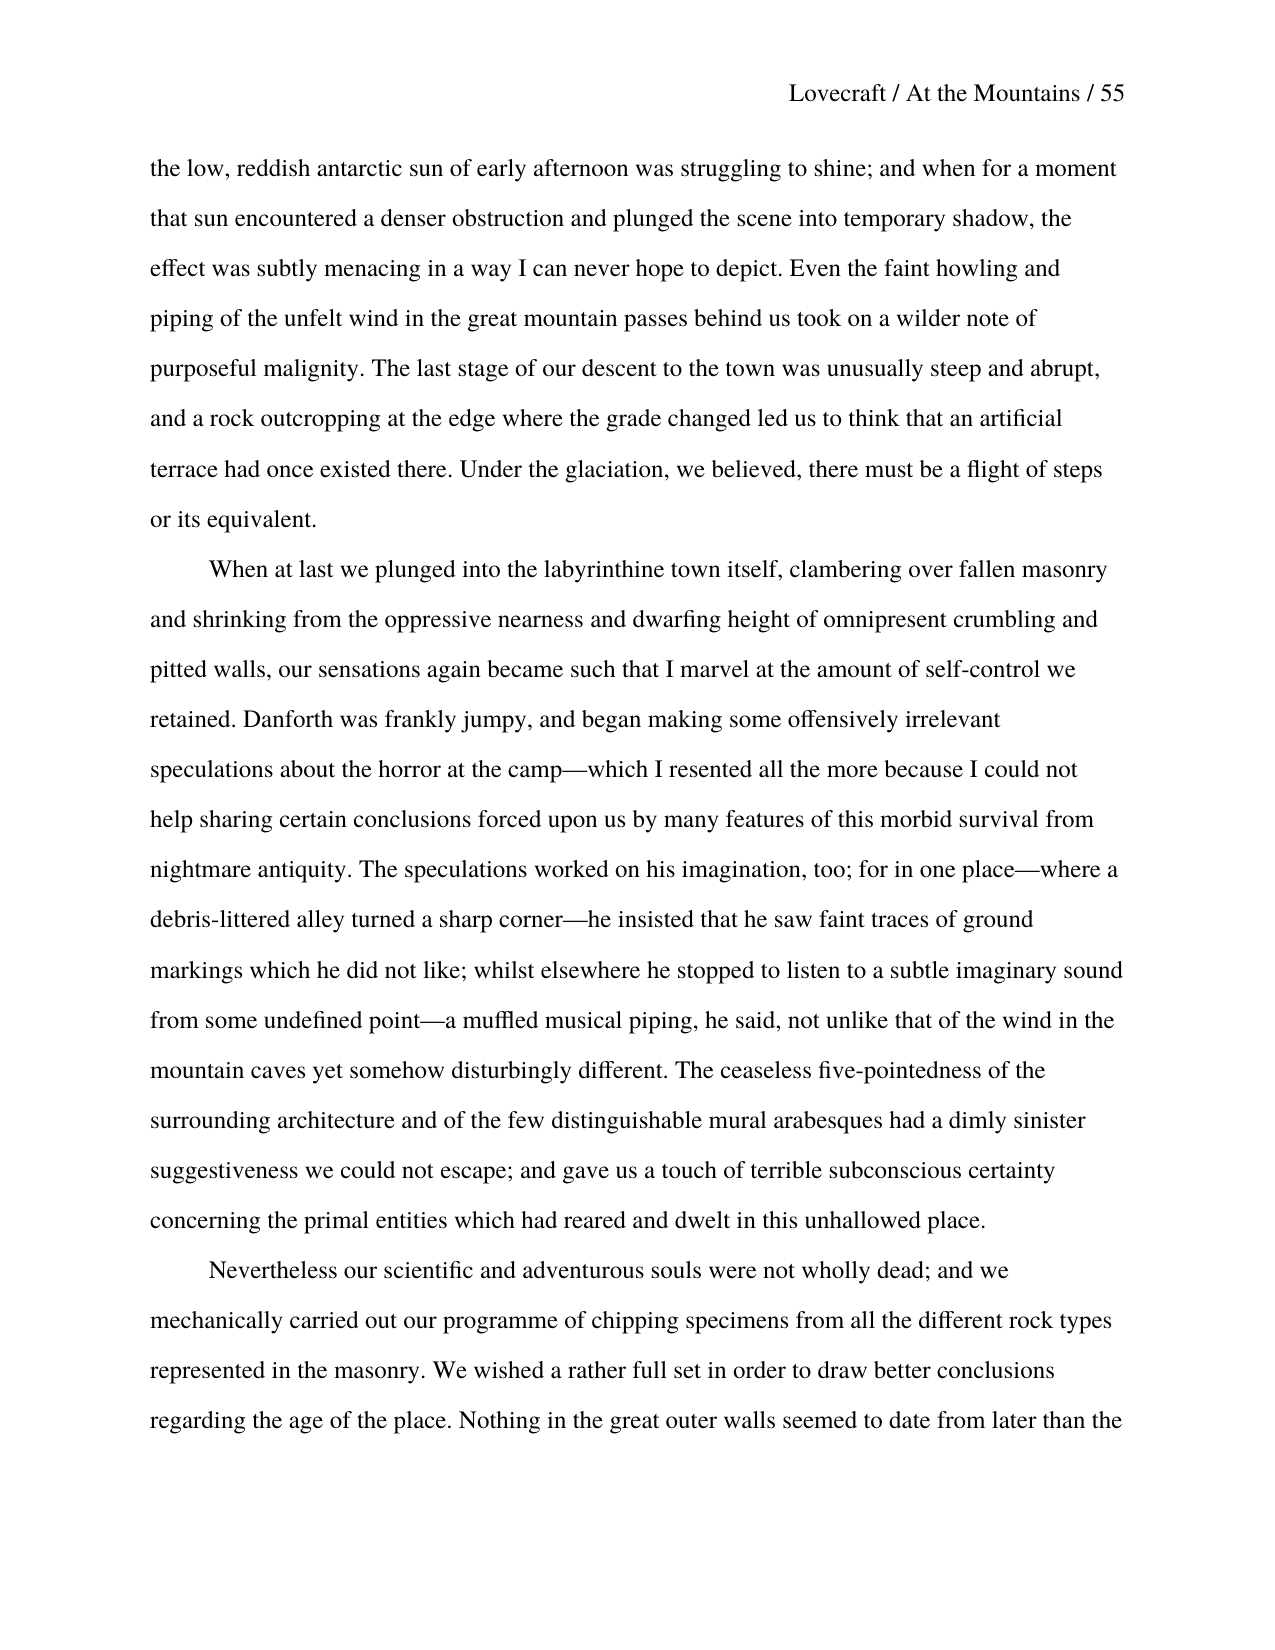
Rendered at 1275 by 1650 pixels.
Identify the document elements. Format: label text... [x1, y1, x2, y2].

text Nevertheless our scientific and adventurous souls were not wholly dead; and we mechanically carried out our programme of chipping specimens from all the different rock types represented in the masonry. We wished a rather full set in order to draw better conclusions regarding the age of the place. Nothing in the great outer walls seemed to date from later than the [150, 1252, 1125, 1436]
text the low, reddish antarctic sun of early afternoon was struggling to shine; and when for a moment that sun encountered a denser obstruction and plunged the scene into temporary shadow, the effect was subtly menacing in a way I can never hope to depict. Even the faint howling and piping of the unfelt wind in the great mountain passes behind us took on a wilder note of purposeful malignity. The last stage of our descent to the town was unusually steep and abrupt, and a rock outcropping at the edge where the grade changed led us to think that an artificial terrace had once existed there. Under the glaciation, we believed, there must be a flight of steps or its equivalent. [150, 150, 1125, 534]
text When at last we plunged into the labyrinthine town itself, clambering over fallen masonry and shrinking from the oppressive nearness and dwarfing height of omnipresent crumbling and pitted walls, our sensations again became such that I marvel at the amount of self-control we retained. Danforth was frankly jumpy, and began making some offensively irrelevant speculations about the horror at the camp—which I resented all the more because I could not help sharing certain conclusions forced upon us by many features of this morbid survival from nightmare antiquity. The speculations worked on his imagination, too; for in one place—where a debris-littered alley turned a sharp corner—he insisted that he saw faint traces of ground markings which he did not like; whilst elsewhere he stopped to listen to a subtle imaginary sound from some undefined point—a muffled musical piping, he said, not unlike that of the wind in the mountain caves yet somehow disturbingly different. The ceaseless five-pointedness of the surrounding architecture and of the few distinguishable mural arabesques had a dimly sinister suggestiveness we could not escape; and gave us a touch of terrible subconscious certainty concerning the primal entities which had reared and dwelt in this unhallowed place. [150, 551, 1125, 1236]
